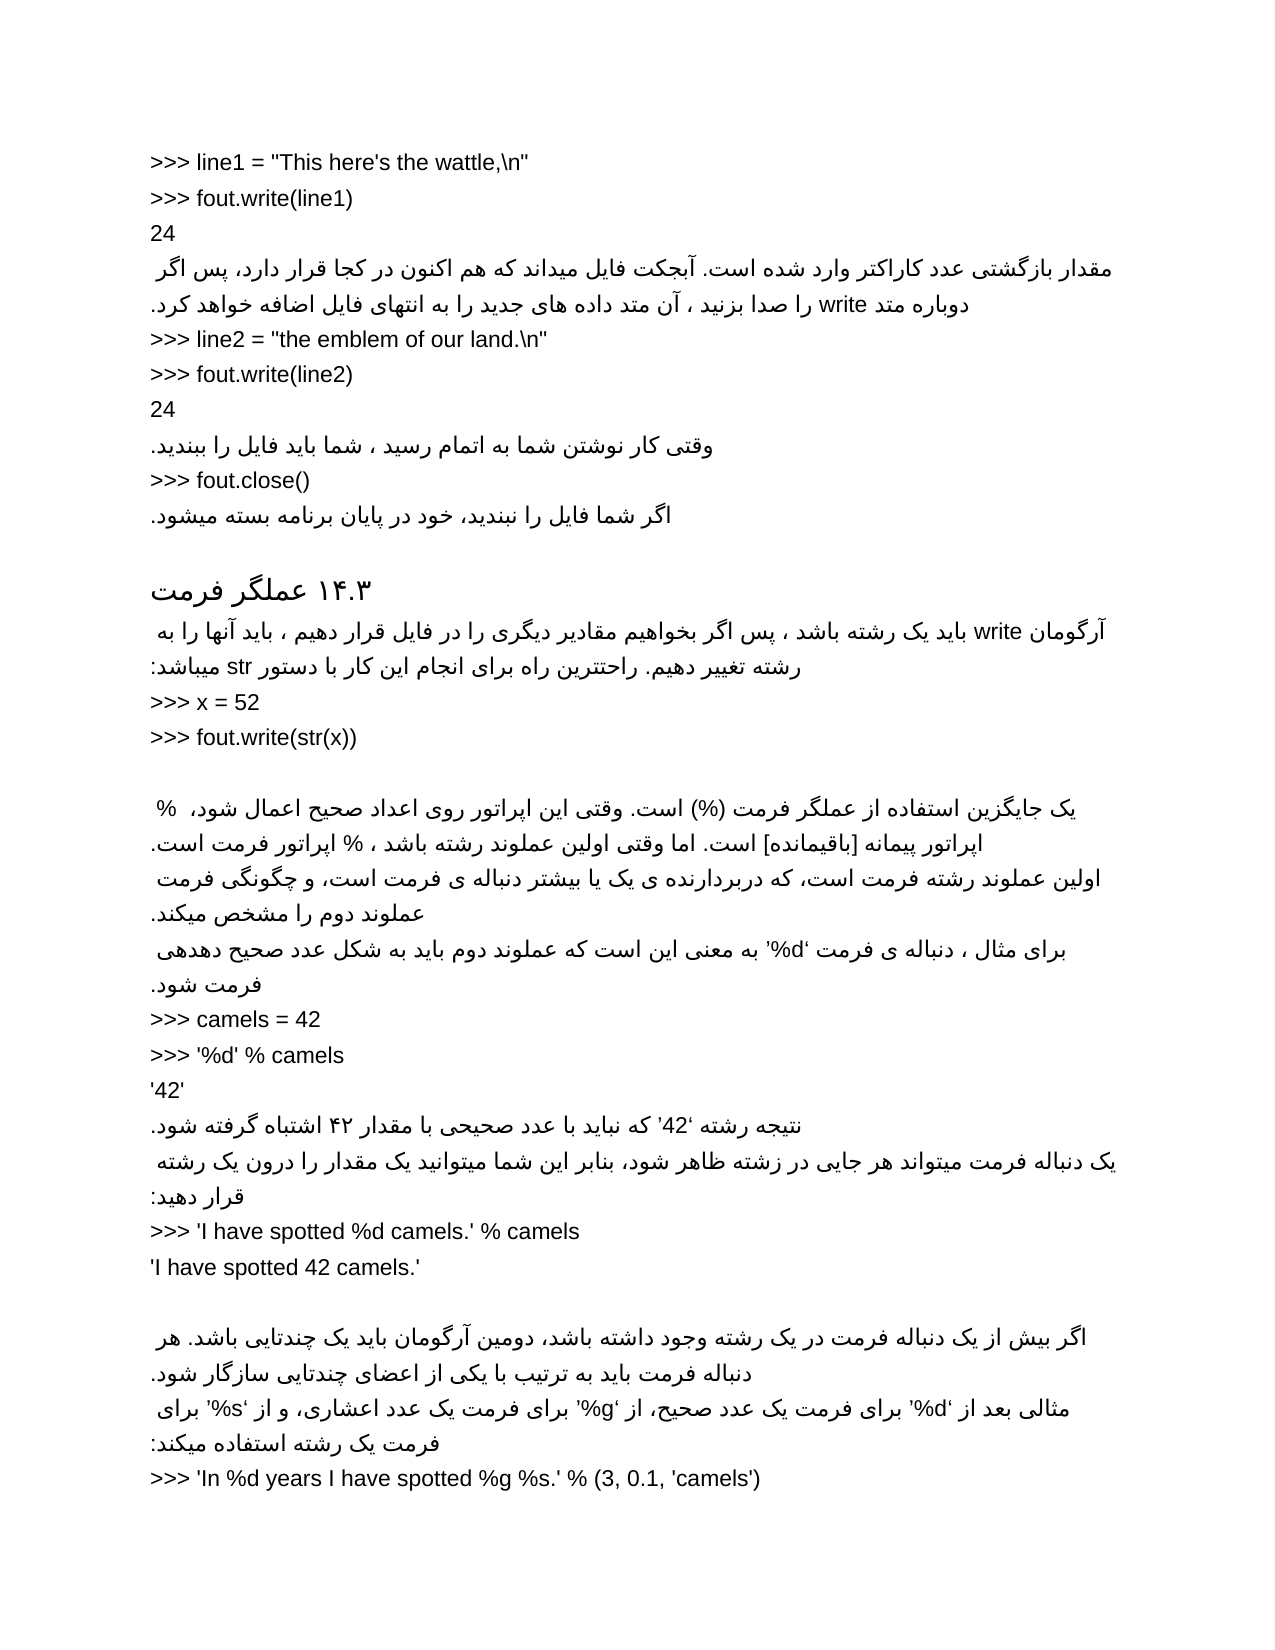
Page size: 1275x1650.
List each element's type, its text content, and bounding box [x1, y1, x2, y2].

text >>> 'I have spotted %d camels.' % camels [150, 1219, 1125, 1244]
text >>> line1 = "This here's the wattle,\n" [150, 150, 1125, 176]
text مقدار بازگشتی عدد کاراکتر وارد شده است. آبجکت فایل میداند که هم اکنون در کجا قرار دارد، پس اگر دوباره متد write را صدا بزنید ، آن متد داده های جدید را به انتهای فایل اضافه خواهد کرد. [150, 256, 1125, 317]
text ۱۴.۳ عملگر فرمت [150, 574, 1125, 606]
text یک دنباله فرمت میتواند هر جایی در زشته ظاهر شود، بنابر این شما میتوانید یک مقدار را درون یک رشته قرار دهید: [150, 1148, 1125, 1209]
text 24 [150, 221, 1125, 246]
text اگر بیش از یک دنباله فرمت در یک رشته وجود داشته باشد، دومین آرگومان باید یک چندتایی باشد. هر دنباله فرمت باید به ترتیب با یکی از اعضای چندتایی سازگار شود. [150, 1325, 1125, 1386]
text آرگومان write باید یک رشته باشد ، پس اگر بخواهیم مقادیر دیگری را در فایل قرار دهیم ، باید آنها را به رشته تغییر دهیم. راحتترین راه برای انجام این کار با دستور str میباشد: [150, 619, 1125, 679]
text >>> fout.write(str(x)) [150, 724, 1125, 750]
text >>> line2 = "the emblem of our land.\n" [150, 327, 1125, 352]
text نتیجه رشته ‘42’ که نباید با عدد صحیحی با مقدار ۴۲ اشتباه گرفته شود. [150, 1113, 1125, 1139]
text >>> '%d' % camels [150, 1042, 1125, 1068]
text >>> 'In %d years I have spotted %g %s.' % (3, 0.1, 'camels') [150, 1466, 1125, 1492]
text اولین عملوند رشته فرمت است، که دربردارنده ی یک یا بیشتر دنباله ی فرمت است، و چگونگی فرمت عملوند دوم را مشخص میکند. [150, 866, 1125, 927]
text >>> fout.write(line2) [150, 362, 1125, 387]
text اگر شما فایل را نبندید، خود در پایان برنامه بسته میشود. [150, 503, 1125, 529]
text وقتی کار نوشتن شما به اتمام رسید ، شما باید فایل را ببندید. [150, 432, 1125, 458]
text >>> x = 52 [150, 689, 1125, 715]
text برای مثال ، دنباله ی فرمت ‘d%’ به معنی این است که عملوند دوم باید به شکل عدد صحیح دهدهی فرمت شود. [150, 936, 1125, 997]
text 'I have spotted 42 camels.' [150, 1254, 1125, 1280]
text '42' [150, 1078, 1125, 1103]
text 24 [150, 397, 1125, 423]
text مثالی بعد از ‘d%’ برای فرمت یک عدد صحیح، از ‘g%’ برای فرمت یک عدد اعشاری، و از ‘s%’ برای فرمت یک رشته استفاده میکند: [150, 1396, 1125, 1456]
text یک جایگزین استفاده از عملگر فرمت (%) است. وقتی این اپراتور روی اعداد صحیح اعمال شود، % اپراتور پیمانه [باقیمانده] است. اما وقتی اولین عملوند رشته باشد ، % اپراتور فرمت است. [150, 795, 1125, 856]
text >>> fout.write(line1) [150, 185, 1125, 211]
text >>> fout.close() [150, 468, 1125, 493]
text >>> camels = 42 [150, 1007, 1125, 1033]
